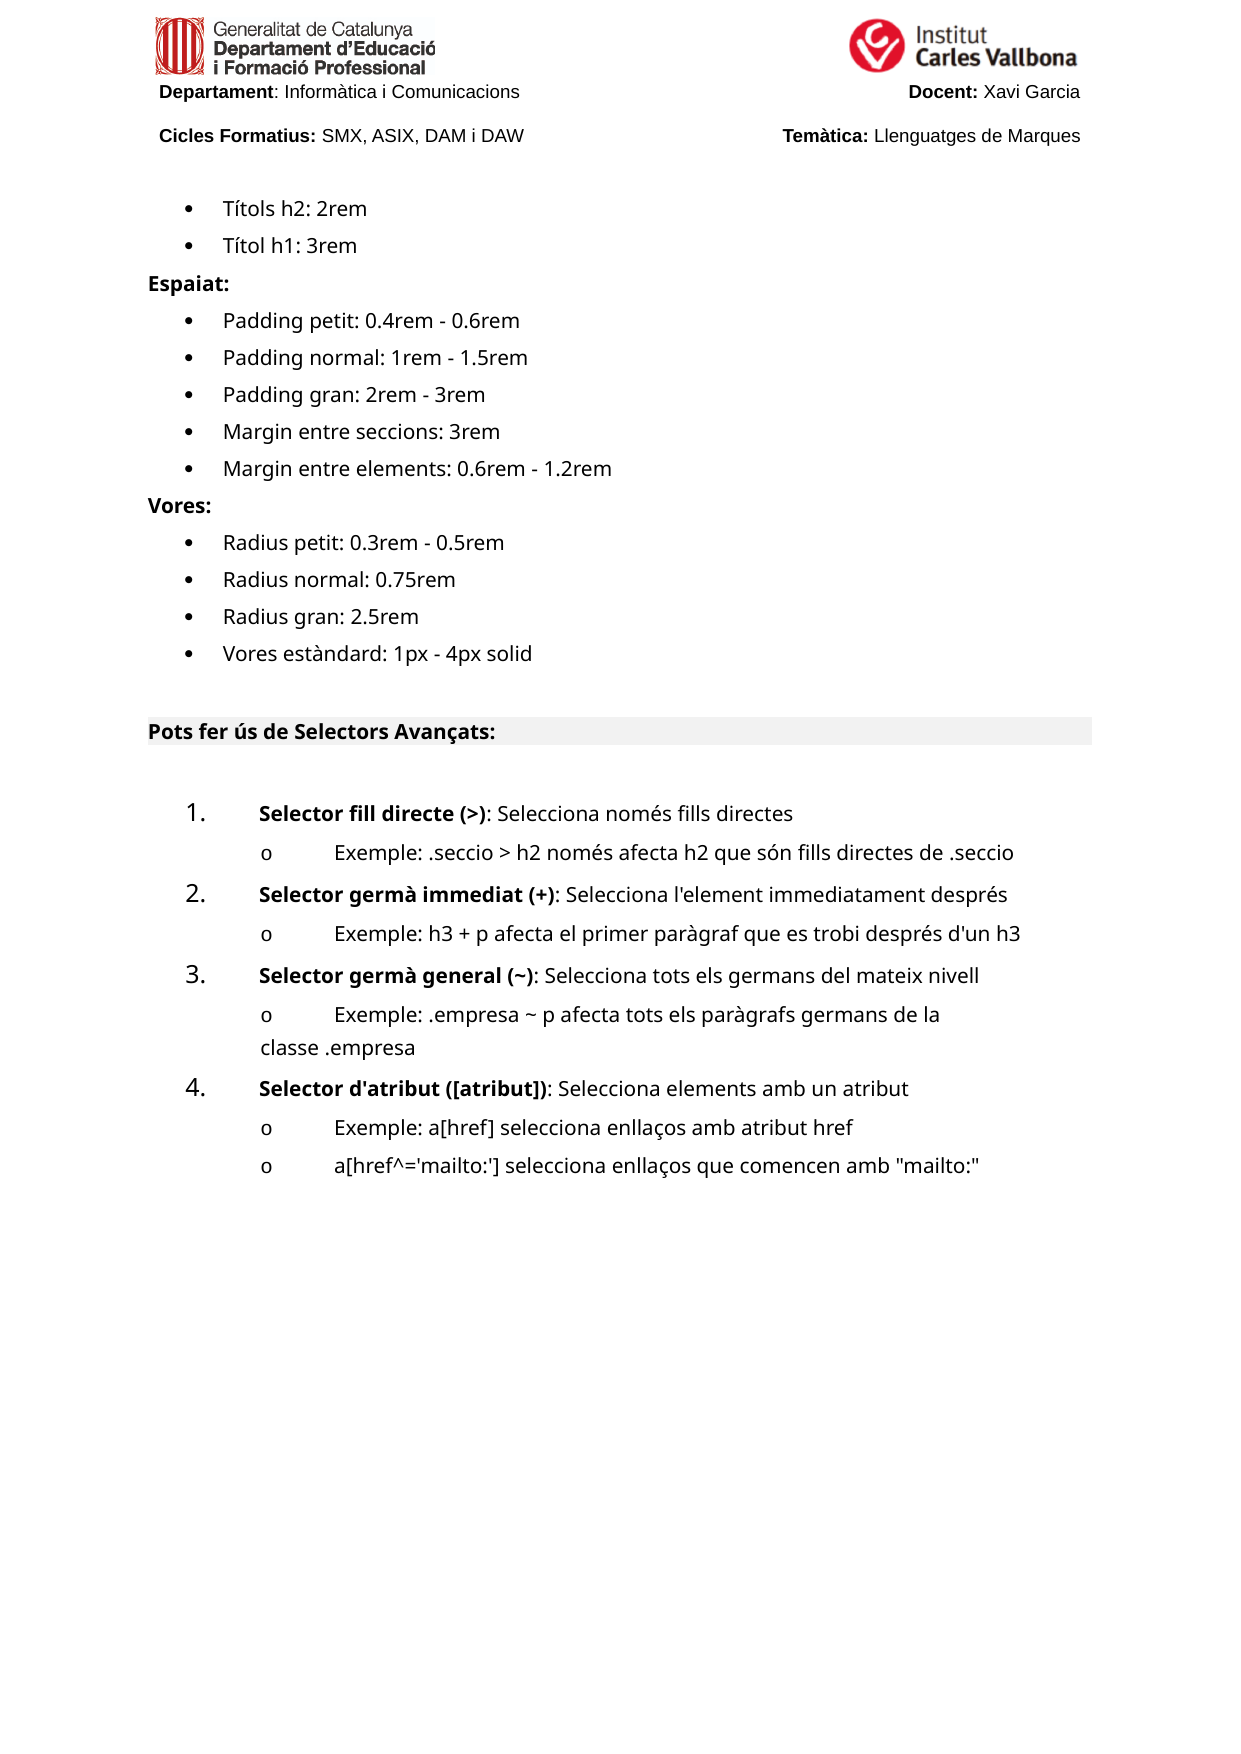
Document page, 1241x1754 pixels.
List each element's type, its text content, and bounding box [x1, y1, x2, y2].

picture [847, 16, 1088, 75]
list Exemple: a[href] selecciona enllaços amb atribut href [260, 1113, 1092, 1142]
list Padding gran: 2rem - 3rem [185, 380, 1092, 408]
list Títol h1: 3rem [185, 232, 1092, 260]
list Radius petit: 0.3rem - 0.5rem [185, 528, 1092, 557]
list Radius gran: 2.5rem [185, 602, 1092, 631]
list Padding normal: 1rem - 1.5rem [185, 343, 1092, 371]
list Radius normal: 0.75rem [185, 565, 1092, 594]
picture [155, 17, 435, 75]
list Selector fill directe (>): Selecciona només fills directes [185, 794, 1092, 828]
list Margin entre elements: 0.6rem - 1.2rem [185, 454, 1092, 482]
list Padding petit: 0.4rem - 0.6rem [185, 306, 1092, 334]
text Espaiat: [148, 269, 1092, 297]
text Pots fer ús de Selectors Avançats: [148, 717, 1092, 745]
list Selector germà immediat (+): Selecciona l'element immediatament després [185, 875, 1092, 909]
list a[href^='mailto:'] selecciona enllaços que comencen amb "mailto:" [260, 1151, 1092, 1179]
list Exemple: .seccio > h2 només afecta h2 que són fills directes de .seccio [260, 838, 1092, 867]
list Exemple: h3 + p afecta el primer paràgraf que es trobi després d'un h3 [260, 919, 1092, 948]
list Selector germà general (~): Selecciona tots els germans del mateix nivell [185, 956, 1092, 990]
list Margin entre seccions: 3rem [185, 417, 1092, 445]
list Exemple: .empresa ~ p afecta tots els paràgrafs germans de la classe .empresa [260, 1000, 1092, 1061]
list Títols h2: 2rem [185, 194, 1092, 223]
list Vores estàndard: 1px - 4px solid [185, 639, 1092, 668]
list Selector d'atribut ([atribut]): Selecciona elements amb un atribut [185, 1070, 1092, 1104]
text Vores: [148, 491, 1092, 519]
